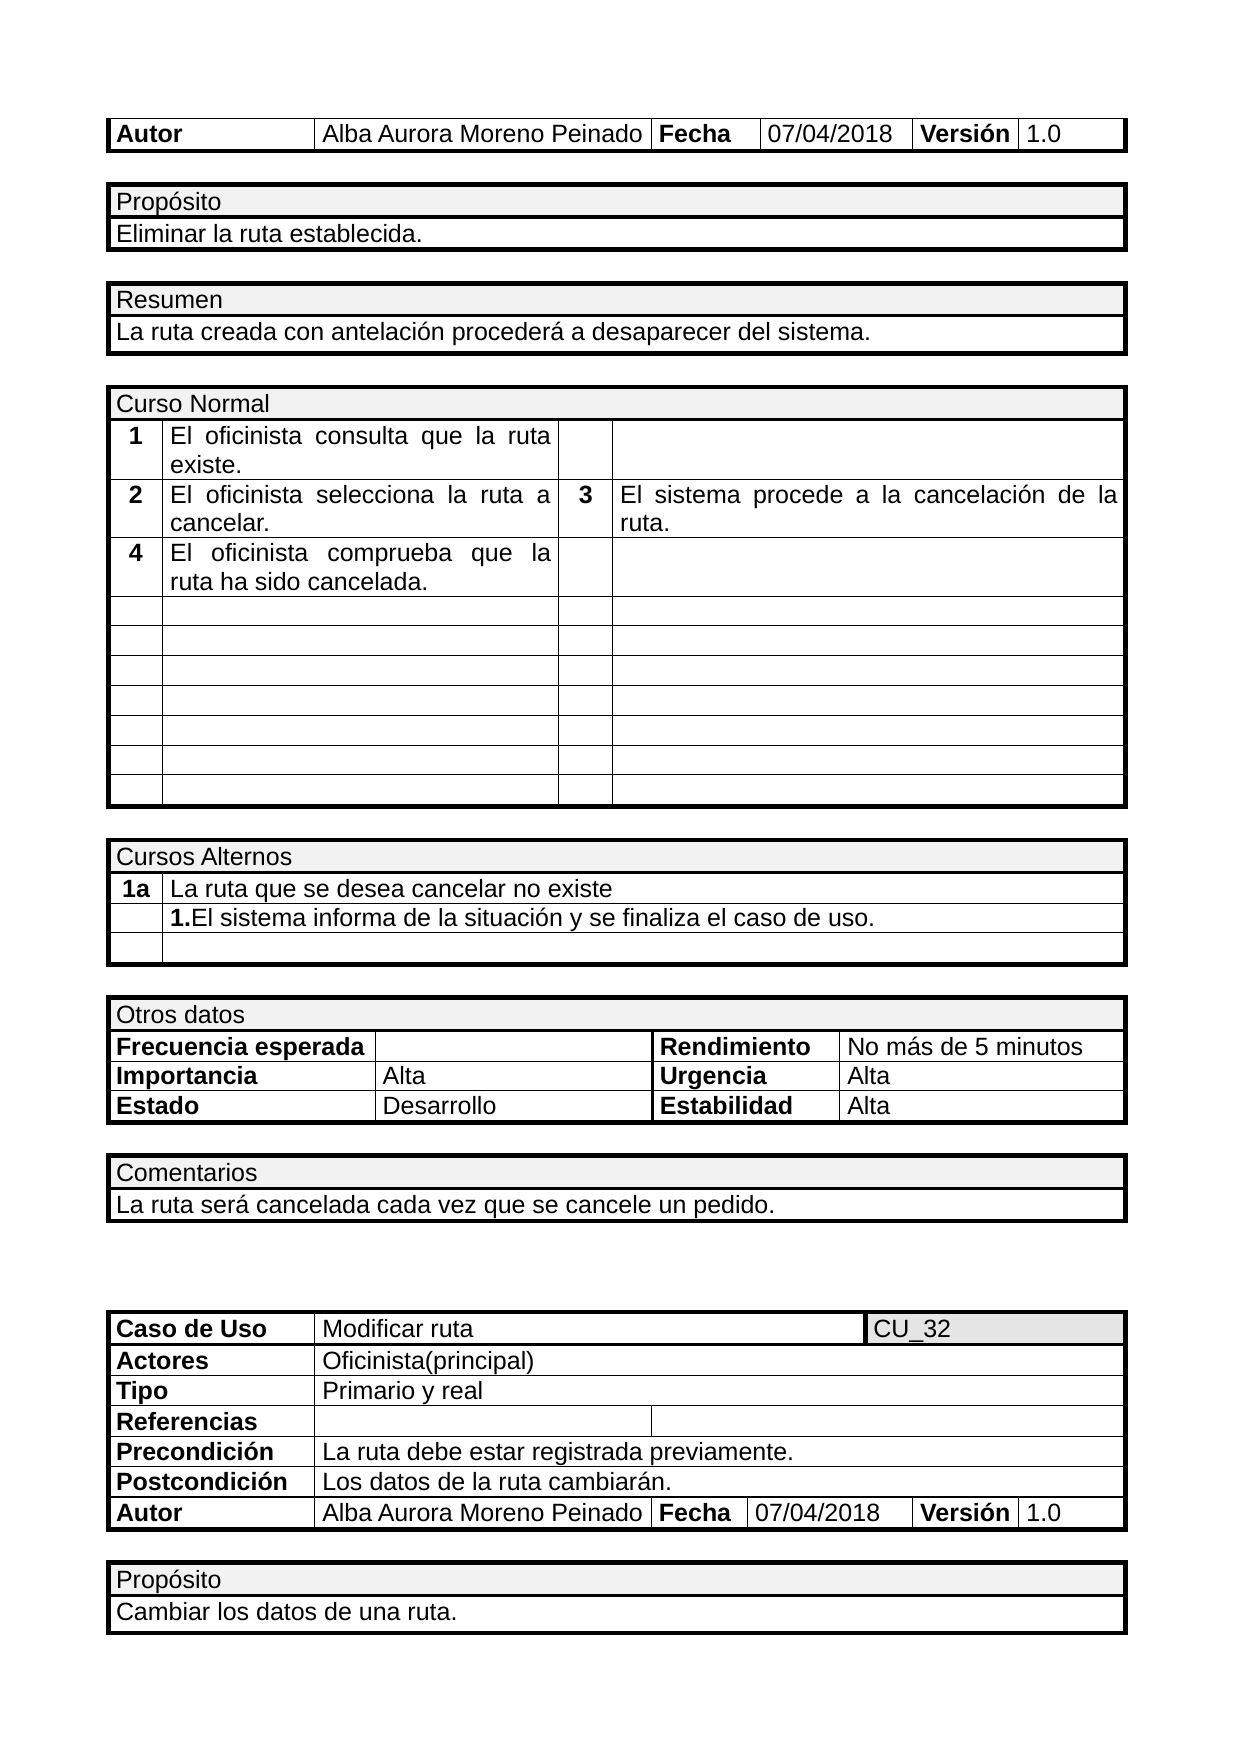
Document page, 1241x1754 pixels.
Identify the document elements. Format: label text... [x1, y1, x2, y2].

table_cell Frecuencia esperada [111, 1032, 375, 1061]
table_cell 4 [111, 538, 162, 596]
table_cell [613, 775, 1123, 804]
table_cell [111, 746, 162, 774]
table_cell Eliminar la ruta establecida. [111, 219, 1123, 247]
table_cell [111, 626, 162, 655]
table_cell Tipo [111, 1376, 314, 1405]
table_cell [613, 597, 1123, 625]
table_cell [613, 421, 1123, 478]
table_cell El oficinista selecciona la ruta a cancelar. [163, 480, 558, 537]
table_cell 1 [111, 421, 162, 478]
table_cell Oficinista(principal) [315, 1346, 1123, 1375]
table_cell [559, 775, 612, 804]
table_cell [559, 538, 612, 596]
table_header Resumen [111, 286, 1123, 314]
table_cell [613, 746, 1123, 774]
table_cell No más de 5 minutos [840, 1032, 1123, 1061]
table_cell Alta [840, 1091, 1123, 1120]
table_cell Estado [111, 1091, 375, 1120]
table_header Cursos Alternos [111, 842, 1123, 871]
table_cell [559, 686, 612, 715]
table_cell Fecha [652, 1498, 747, 1527]
table_cell Los datos de la ruta cambiarán. [315, 1467, 1123, 1496]
table_header Modificar ruta [315, 1314, 863, 1343]
table_cell [559, 656, 612, 685]
table_cell [559, 746, 612, 774]
table_cell 07/04/2018 [761, 119, 912, 148]
table_header Otros datos [111, 1000, 1123, 1029]
table_cell [163, 656, 558, 685]
table_cell Importancia [111, 1062, 375, 1090]
table_cell Postcondición [111, 1467, 314, 1496]
table_cell Alta [840, 1062, 1123, 1090]
table_cell Autor [111, 119, 314, 148]
table_cell [111, 775, 162, 804]
table_cell Desarrollo [376, 1091, 651, 1120]
table_cell [613, 656, 1123, 685]
table_cell Cambiar los datos de una ruta. [111, 1597, 1123, 1631]
table_header Caso de Uso [111, 1314, 314, 1343]
table_cell [613, 686, 1123, 715]
table_cell [163, 716, 558, 744]
table_header Propósito [111, 187, 1123, 215]
table_cell 1.0 [1019, 1498, 1123, 1527]
table_cell 1.El sistema informa de la situación y se finaliza el caso de uso. [163, 904, 1123, 932]
table_cell [652, 1406, 1123, 1436]
table_cell Alta [376, 1062, 651, 1090]
table_cell [111, 686, 162, 715]
table_cell [111, 933, 162, 962]
table_header Curso Normal [111, 389, 1123, 418]
table_cell [111, 656, 162, 685]
table_cell 1a [111, 874, 162, 903]
table_cell Versión [913, 119, 1018, 148]
table_cell [111, 597, 162, 625]
table_cell [559, 716, 612, 744]
table_cell Precondición [111, 1437, 314, 1466]
table_cell Alba Aurora Moreno Peinado [315, 119, 651, 148]
table_cell Estabilidad [654, 1091, 839, 1120]
table_header Comentarios [111, 1158, 1123, 1187]
table_cell La ruta creada con antelación procederá a desaparecer del sistema. [111, 317, 1123, 351]
table_cell [163, 933, 1123, 962]
table_cell La ruta que se desea cancelar no existe [163, 874, 1123, 903]
table_cell La ruta debe estar registrada previamente. [315, 1437, 1123, 1466]
table_cell [559, 597, 612, 625]
table_cell 07/04/2018 [748, 1498, 912, 1527]
table_header Propósito [111, 1565, 1123, 1594]
table_header CU_32 [868, 1314, 1123, 1343]
table_cell 3 [559, 480, 612, 537]
table_cell Rendimiento [654, 1032, 839, 1061]
table_cell [315, 1406, 651, 1436]
table_cell [559, 421, 612, 478]
table_cell [613, 538, 1123, 596]
table_cell La ruta será cancelada cada vez que se cancele un pedido. [111, 1190, 1123, 1218]
table_cell [613, 626, 1123, 655]
table_cell [163, 746, 558, 774]
table_cell [559, 626, 612, 655]
table_cell Referencias [111, 1406, 314, 1436]
table_cell Versión [913, 1498, 1018, 1527]
table_cell [111, 904, 162, 932]
table_cell [111, 716, 162, 744]
table_cell El oficinista comprueba que la ruta ha sido cancelada. [163, 538, 558, 596]
table_cell [163, 626, 558, 655]
table_cell [163, 686, 558, 715]
table_cell 1.0 [1019, 119, 1123, 148]
table_cell El sistema procede a la cancelación de la ruta. [613, 480, 1123, 537]
table_cell [163, 597, 558, 625]
table_cell El oficinista consulta que la ruta existe. [163, 421, 558, 478]
table_cell Primario y real [315, 1376, 1123, 1405]
table_cell [613, 716, 1123, 744]
table_cell Fecha [652, 119, 760, 148]
table_cell 2 [111, 480, 162, 537]
table_cell [376, 1032, 651, 1061]
table_cell Autor [111, 1498, 314, 1527]
table_cell Actores [111, 1346, 314, 1375]
table_cell Alba Aurora Moreno Peinado [315, 1498, 651, 1527]
table_cell [163, 775, 558, 804]
table_cell Urgencia [654, 1062, 839, 1090]
